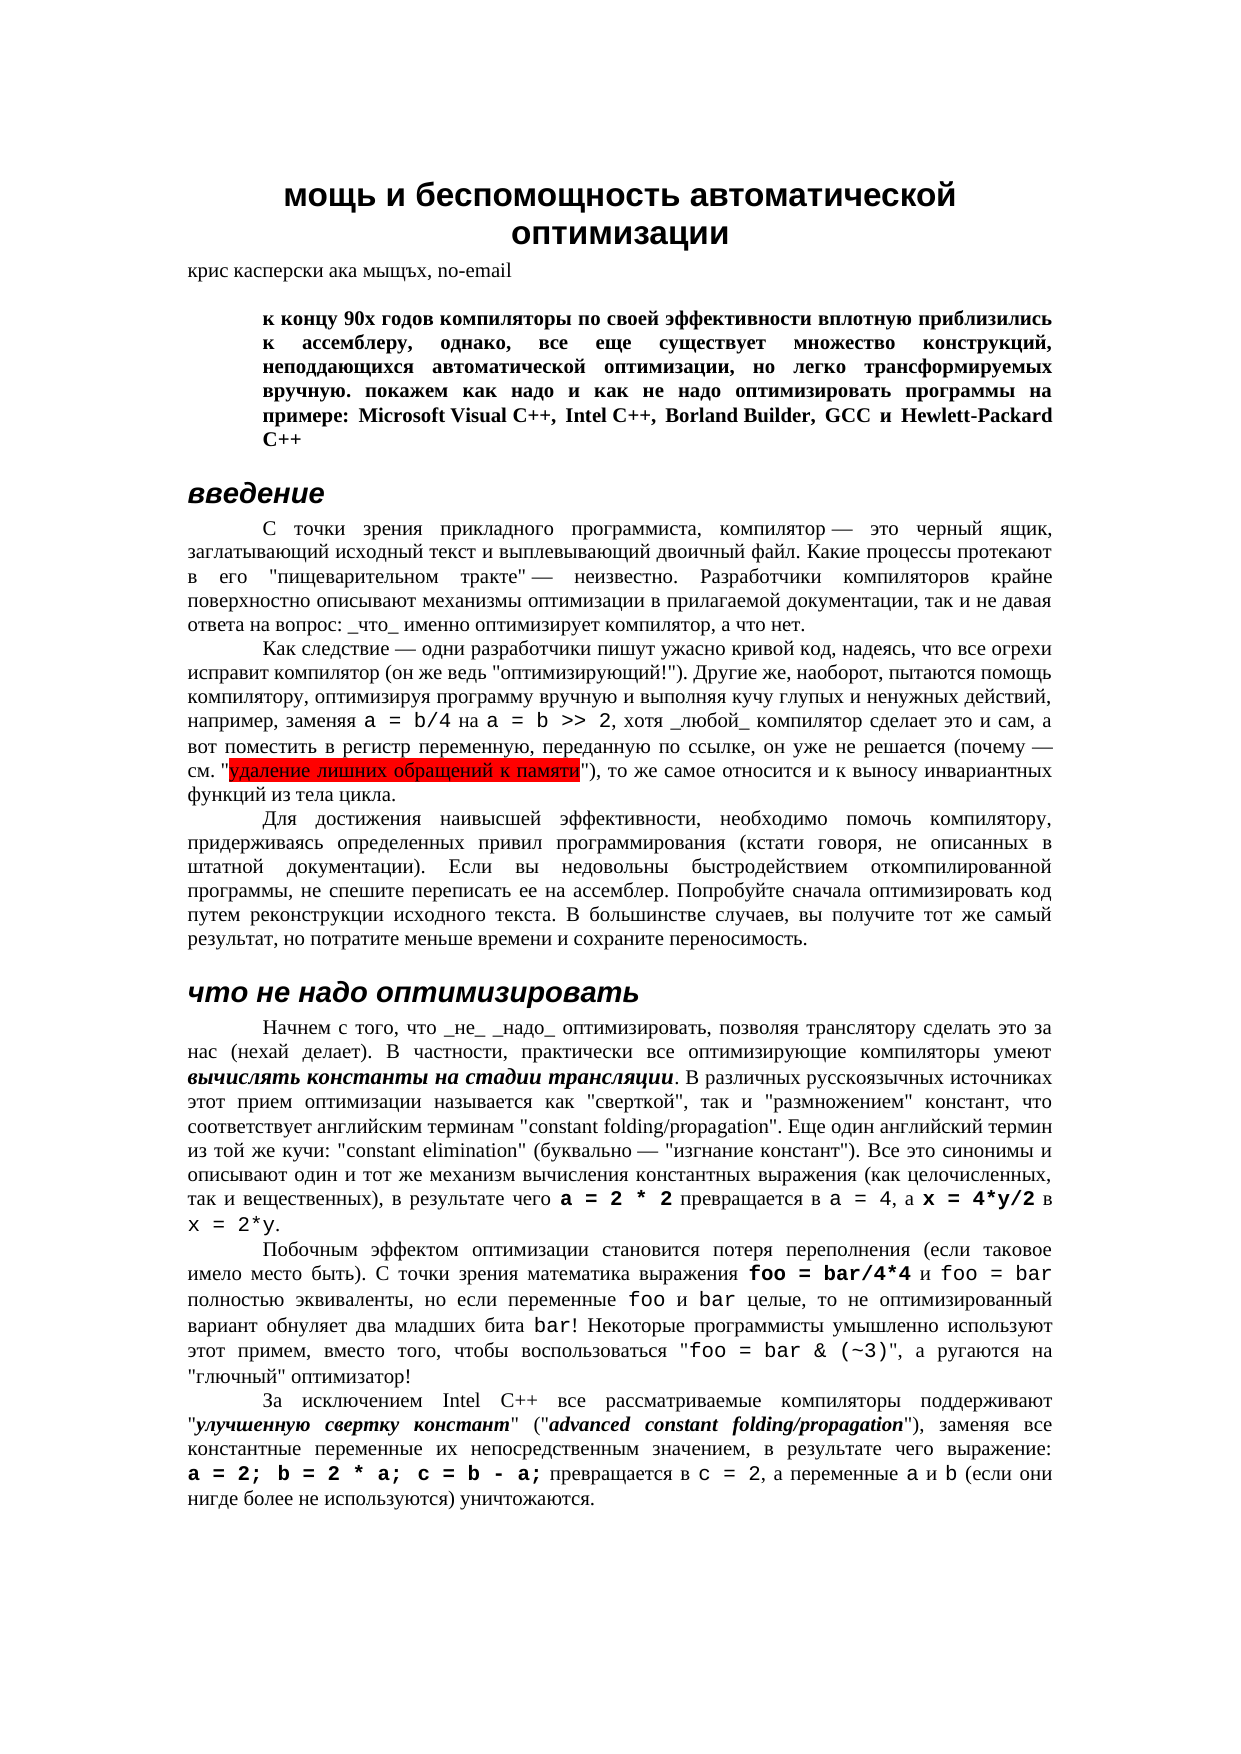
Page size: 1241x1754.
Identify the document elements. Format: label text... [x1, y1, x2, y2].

text Начнем с того, что _не_ _надо_ оптимизировать, позволяя транслятору сделать это за нас (нехай делает). В частности, практически все оптимизирующие компиляторы умеют вычислять константы на стадии трансляции. В различных русскоязычных источниках этот прием оптимизации называется как "сверткой", так и "размножением" констант, что соответствует английским терминам "constant folding/propagation". Еще один английский термин из той же кучи: "constant elimination" (буквально — "изгнание констант"). Все это синонимы и описывают один и тот же механизм вычисления константных выражения (как целочисленных, так и вещественных), в результате чего a = 2 * 2 превращается в a = 4, а x = 4*y/2 в x = 2*y. [187, 1015, 1053, 1237]
subtitle мощь и беспомощность автоматической оптимизации [187, 175, 1053, 252]
text С точки зрения прикладного программиста, компилятор — это черный ящик, заглатывающий исходный текст и выплевывающий двоичный файл. Какие процессы протекают в его "пищеварительном тракте" — неизвестно. Разработчики компиляторов крайне поверхностно описывают механизмы оптимизации в прилагаемой документации, так и не давая ответа на вопрос: _что_ именно оптимизирует компилятор, а что нет. [187, 515, 1053, 636]
subtitle что не надо оптимизировать [187, 975, 1053, 1009]
text Для достижения наивысшей эффективности, необходимо помочь компилятору, придерживаясь определенных привил программирования (кстати говоря, не описанных в штатной документации). Если вы недовольны быстродействием откомпилированной программы, не спешите переписать ее на ассемблер. Попробуйте сначала оптимизировать код путем реконструкции исходного текста. В большинстве случаев, вы получите тот же самый результат, но потратите меньше времени и сохраните переносимость. [187, 806, 1053, 950]
text За исключением Intel C++ все рассматриваемые компиляторы поддерживают "улучшенную свертку констант" ("advanced constant folding/propagation"), заменяя все константные переменные их непосредственным значением, в результате чего выражение: a = 2; b = 2 * a; c = b ‑ a; превращается в c = 2, а переменные a и b (если они нигде более не используются) уничтожаются. [187, 1388, 1053, 1510]
subtitle введение [187, 476, 1053, 509]
text к концу 90х годов компиляторы по своей эффективности вплотную приблизились к ассемблеру, однако, все еще существует множество конструкций, неподдающихся автоматической оптимизации, но легко трансформируемых вручную. покажем как надо и как не надо оптимизировать программы на примере: Microsoft Visual C++, Intel C++, Borland Builder, GCC и Hewlett-Packard C++ [262, 306, 1053, 451]
text крис касперски ака мыщъх, no-email [187, 258, 1053, 282]
text Побочным эффектом оптимизации становится потеря переполнения (если таковое имело место быть). С точки зрения математика выражения foo = bar/4*4 и foo = bar полностью эквиваленты, но если переменные foo и bar целые, то не оптимизированный вариант обнуляет два младших бита bar! Некоторые программисты умышленно используют этот примем, вместо того, чтобы воспользоваться "foo = bar & (~3)", а ругаются на "глючный" оптимизатор! [187, 1237, 1053, 1388]
text Как следствие — одни разработчики пишут ужасно кривой код, надеясь, что все огрехи исправит компилятор (он же ведь "оптимизирующий!"). Другие же, наоборот, пытаются помощь компилятору, оптимизируя программу вручную и выполняя кучу глупых и ненужных действий, например, заменяя a = b/4 на a = b >> 2, хотя _любой_ компилятор сделает это и сам, а вот поместить в регистр переменную, переданную по ссылке, он уже не решается (почему — см. "удаление лишних обращений к памяти"), то же самое относится и к выносу инвариантных функций из тела цикла. [187, 636, 1053, 806]
